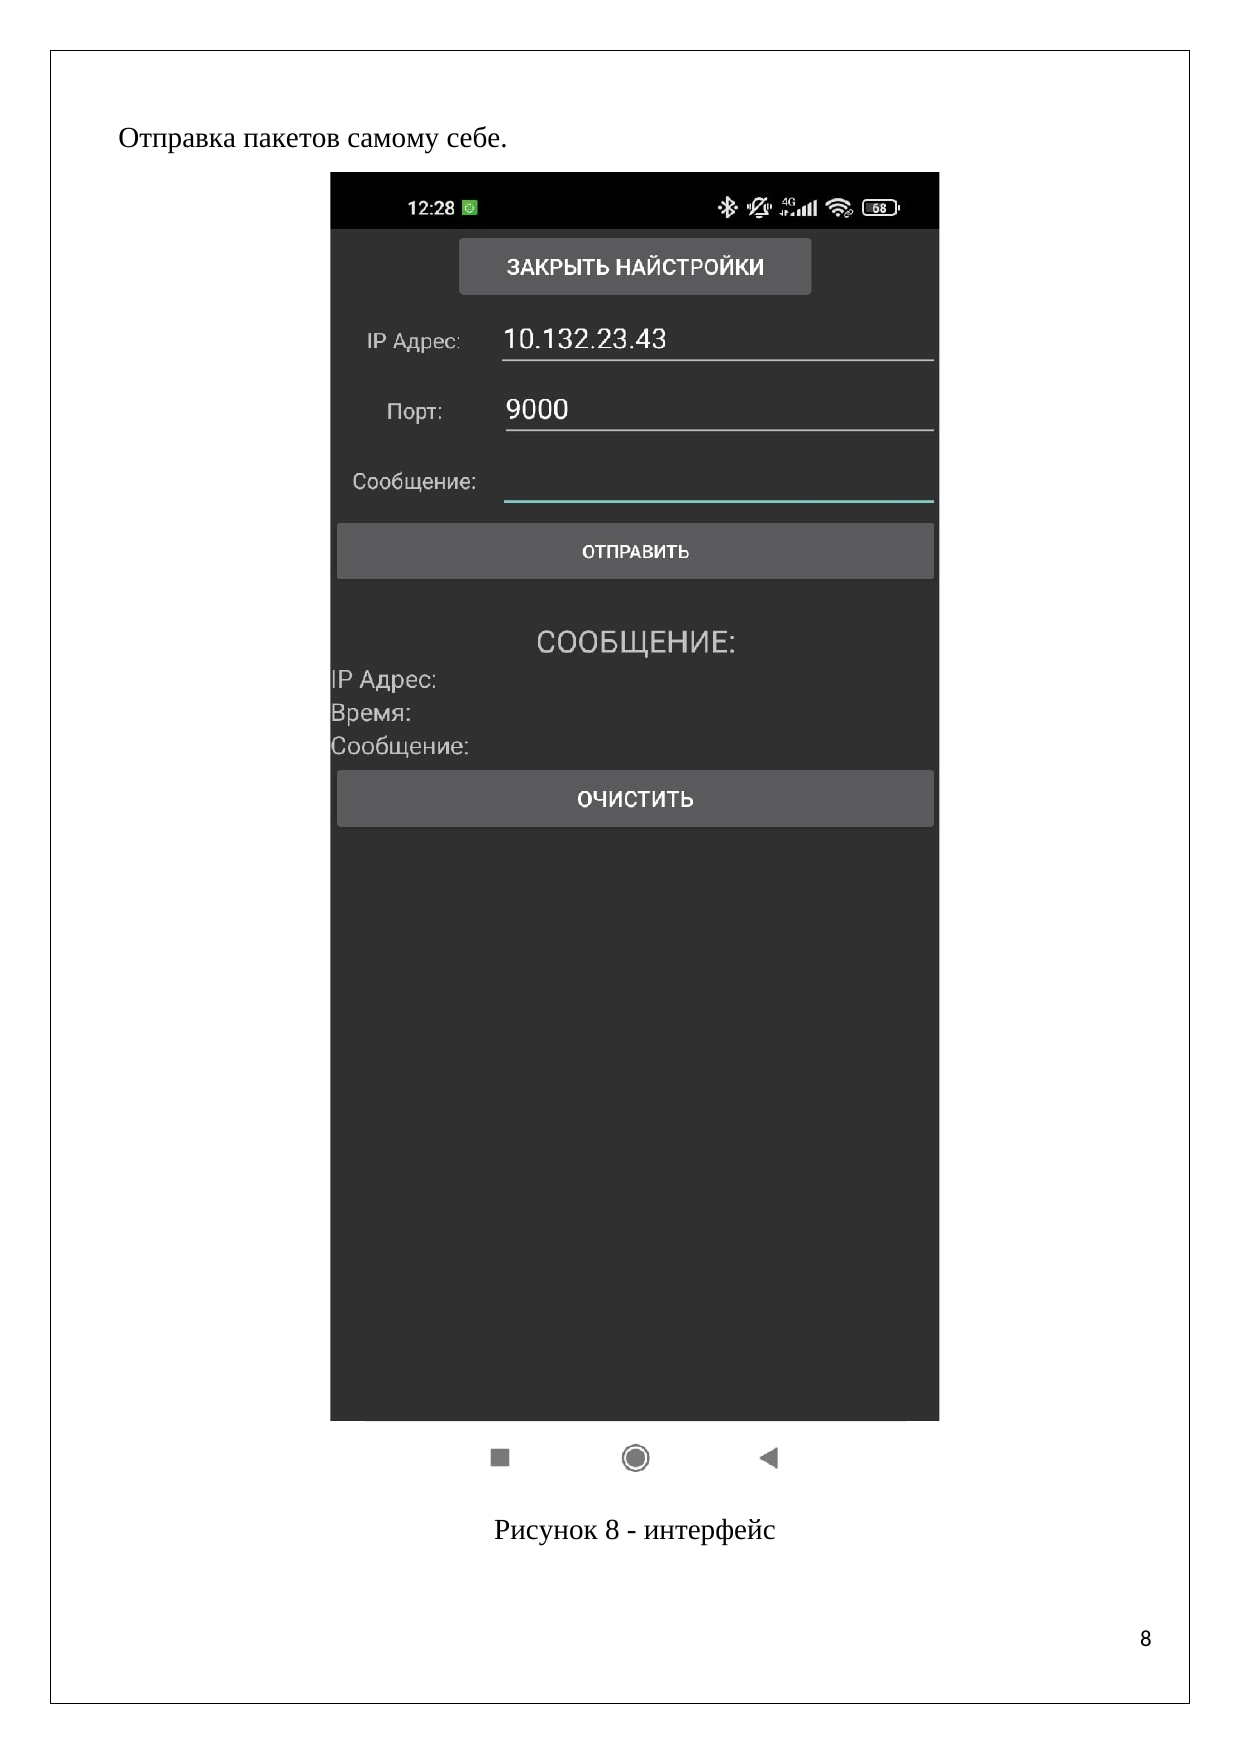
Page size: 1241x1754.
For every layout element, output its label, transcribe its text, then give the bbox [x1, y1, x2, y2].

text Рисунок 8 - интерфейс [118, 1512, 1152, 1545]
text Отправка пакетов самому себе. [118, 120, 1152, 154]
